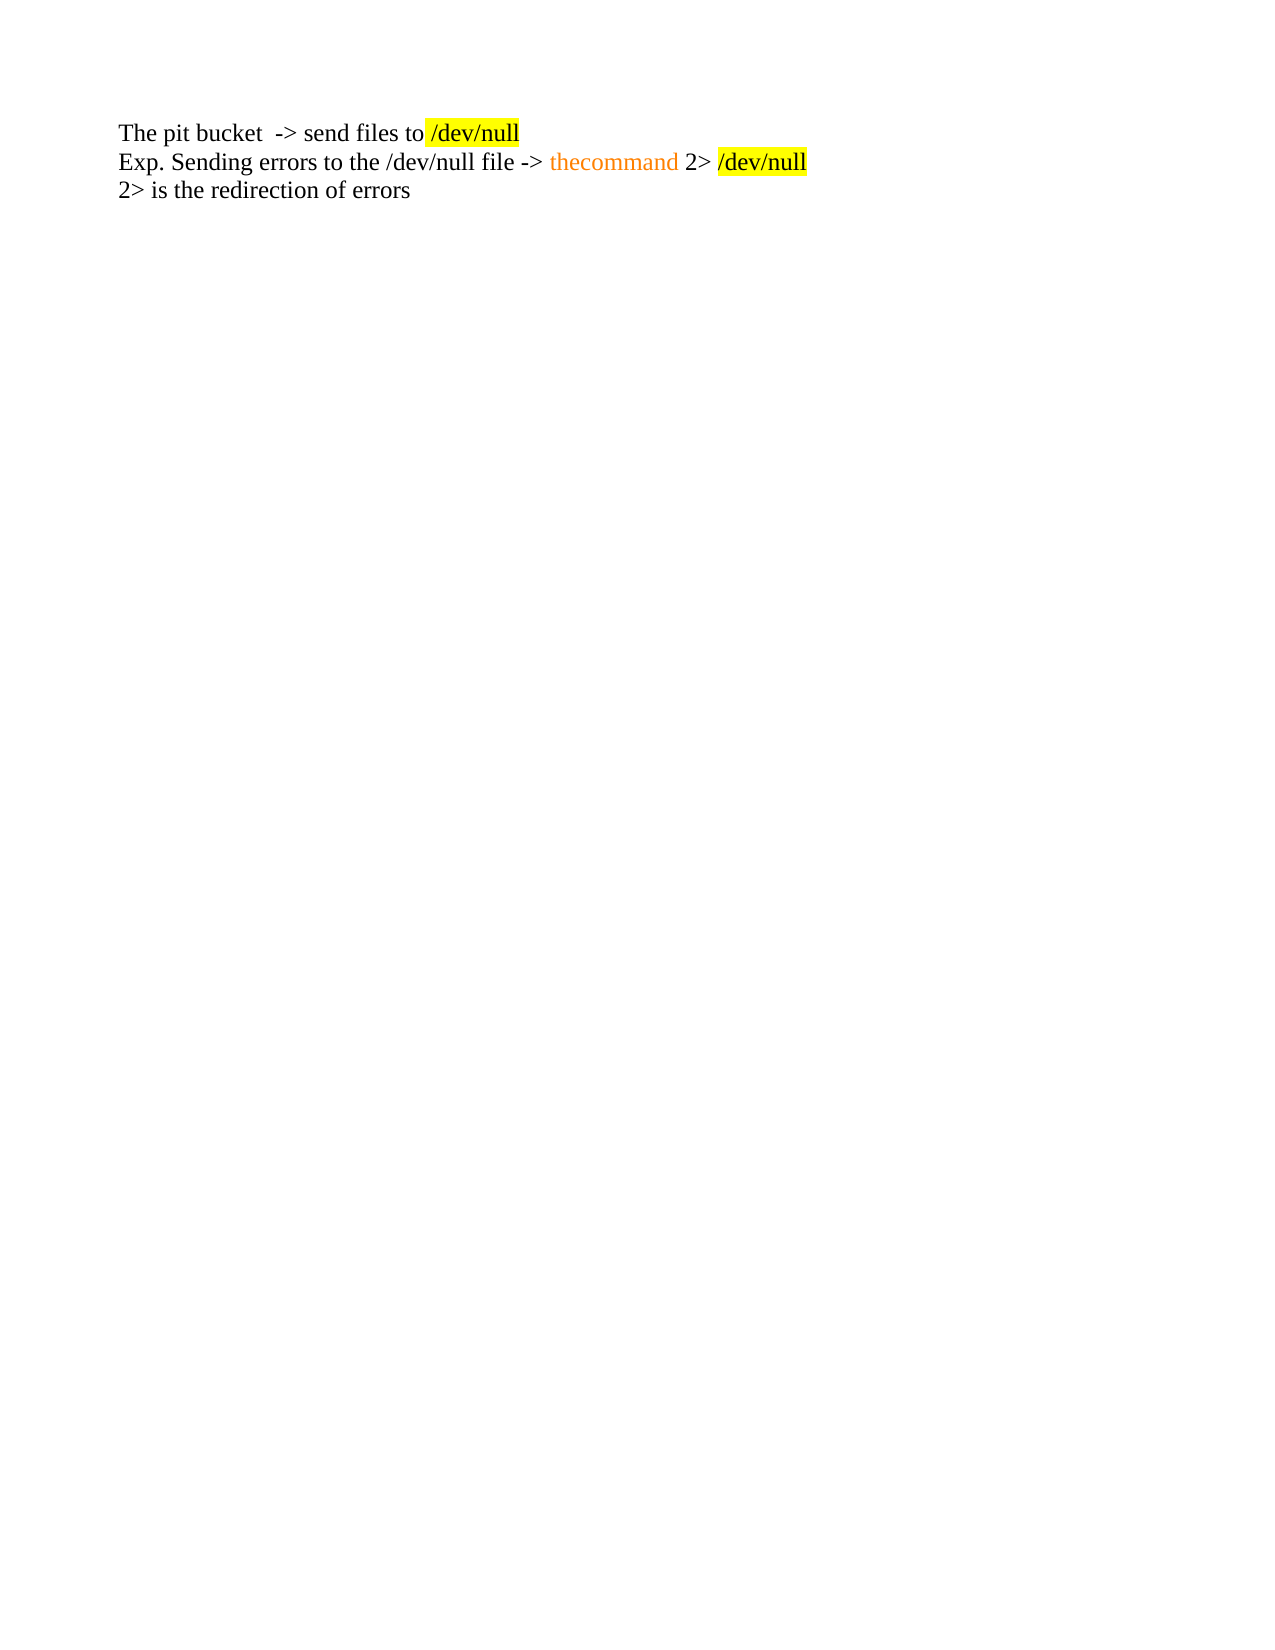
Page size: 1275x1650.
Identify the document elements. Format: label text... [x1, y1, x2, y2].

text Exp. Sending errors to the /dev/null file -> thecommand 2> /dev/null [118, 147, 1157, 176]
text The pit bucket -> send files to /dev/null [118, 118, 1157, 147]
text 2> is the redirection of errors [118, 176, 1157, 204]
